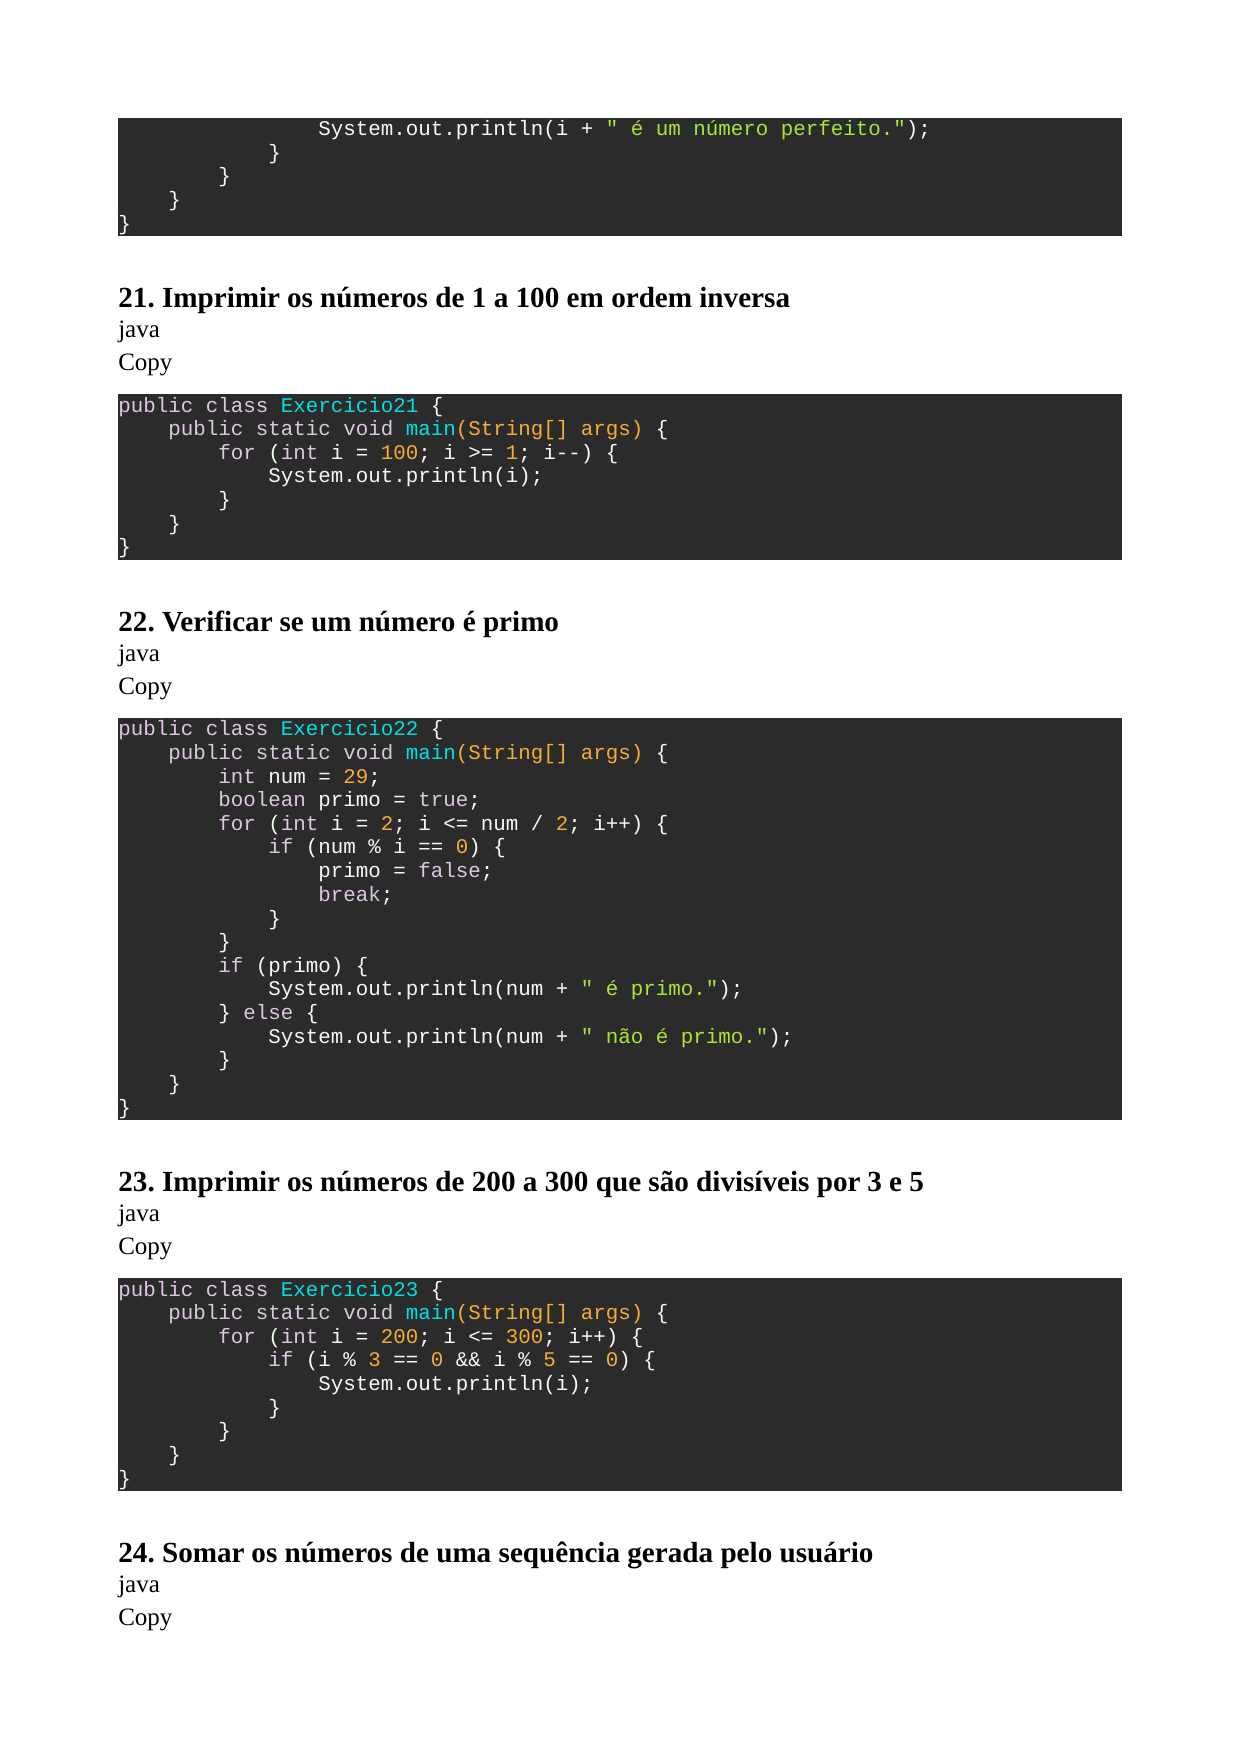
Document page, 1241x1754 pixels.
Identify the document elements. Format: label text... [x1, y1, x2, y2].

text } [118, 536, 1122, 560]
text System.out.println(num + " é primo."); [118, 978, 1122, 1002]
subtitle 22. Verificar se um número é primo [118, 604, 1122, 638]
text for (int i = 2; i <= num / 2; i++) { [118, 813, 1122, 837]
text break; [118, 884, 1122, 907]
text java [118, 1569, 1122, 1598]
text public class Exercicio21 { [118, 394, 1122, 418]
subtitle 24. Somar os números de uma sequência gerada pelo usuário [118, 1535, 1122, 1569]
text Copy [118, 1602, 1122, 1631]
text } [118, 1420, 1122, 1444]
text System.out.println(num + " não é primo."); [118, 1026, 1122, 1049]
text System.out.println(i); [118, 1373, 1122, 1397]
text } [118, 1073, 1122, 1097]
text } else { [118, 1002, 1122, 1026]
text } [118, 1468, 1122, 1491]
text } [118, 489, 1122, 513]
subtitle 23. Imprimir os números de 200 a 300 que são divisíveis por 3 e 5 [118, 1164, 1122, 1198]
text } [118, 165, 1122, 189]
text } [118, 142, 1122, 165]
text System.out.println(i + " é um número perfeito."); [118, 118, 1122, 142]
text if (num % i == 0) { [118, 837, 1122, 860]
text for (int i = 100; i >= 1; i--) { [118, 442, 1122, 466]
text } [118, 1097, 1122, 1120]
text public class Exercicio23 { [118, 1278, 1122, 1302]
text } [118, 1397, 1122, 1420]
text java [118, 1198, 1122, 1227]
text if (primo) { [118, 955, 1122, 978]
text public static void main(String[] args) { [118, 742, 1122, 766]
text primo = false; [118, 860, 1122, 884]
text public static void main(String[] args) { [118, 418, 1122, 442]
text public class Exercicio22 { [118, 718, 1122, 742]
text Copy [118, 671, 1122, 699]
text } [118, 213, 1122, 236]
text int num = 29; [118, 766, 1122, 789]
text Copy [118, 347, 1122, 376]
text java [118, 314, 1122, 343]
text } [118, 513, 1122, 536]
subtitle 21. Imprimir os números de 1 a 100 em ordem inversa [118, 280, 1122, 314]
text System.out.println(i); [118, 466, 1122, 489]
text java [118, 638, 1122, 666]
text } [118, 1049, 1122, 1073]
text Copy [118, 1231, 1122, 1260]
text boolean primo = true; [118, 789, 1122, 813]
text public static void main(String[] args) { [118, 1302, 1122, 1326]
text } [118, 189, 1122, 213]
text for (int i = 200; i <= 300; i++) { [118, 1326, 1122, 1349]
text } [118, 1444, 1122, 1468]
text } [118, 931, 1122, 955]
text if (i % 3 == 0 && i % 5 == 0) { [118, 1349, 1122, 1373]
text } [118, 907, 1122, 931]
